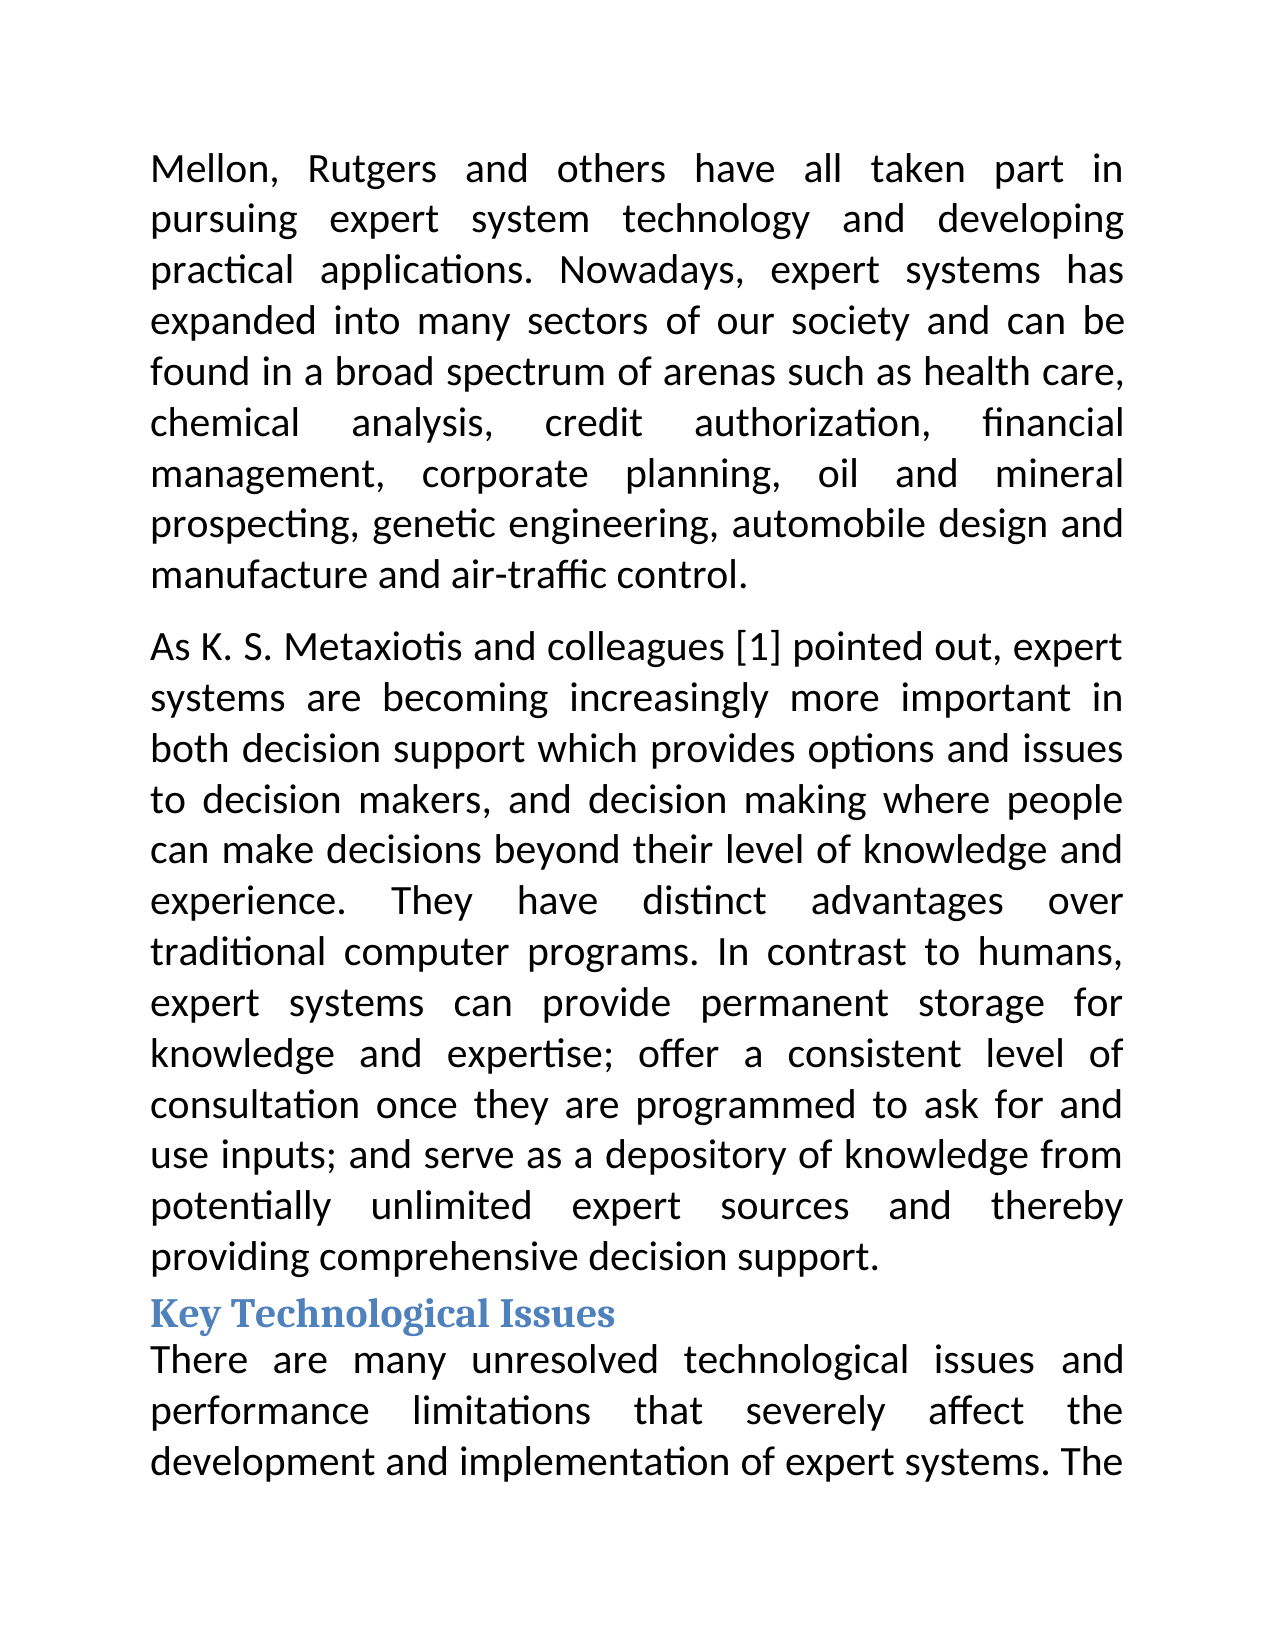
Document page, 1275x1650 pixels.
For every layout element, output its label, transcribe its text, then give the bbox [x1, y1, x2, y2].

text Mellon, Rutgers and others have all taken part in pursuing expert system technology and developing practical applications. Nowadays, expert systems has expanded into many sectors of our society and can be found in a broad spectrum of arenas such as health care, chemical analysis, credit authorization, financial management, corporate planning, oil and mineral prospecting, genetic engineering, automobile design and manufacture and air-traffic control. [150, 142, 1125, 599]
text As K. S. Metaxiotis and colleagues [1] pointed out, expert systems are becoming increasingly more important in both decision support which provides options and issues to decision makers, and decision making where people can make decisions beyond their level of knowledge and experience. They have distinct advantages over traditional computer programs. In contrast to humans, expert systems can provide permanent storage for knowledge and expertise; offer a consistent level of consultation once they are programmed to ask for and use inputs; and serve as a depository of knowledge from potentially unlimited expert sources and thereby providing comprehensive decision support. [150, 620, 1125, 1281]
text There are many unresolved technological issues and performance limitations that severely affect the development and implementation of expert systems. The [150, 1333, 1124, 1486]
subtitle Key Technological Issues [150, 1302, 1142, 1333]
